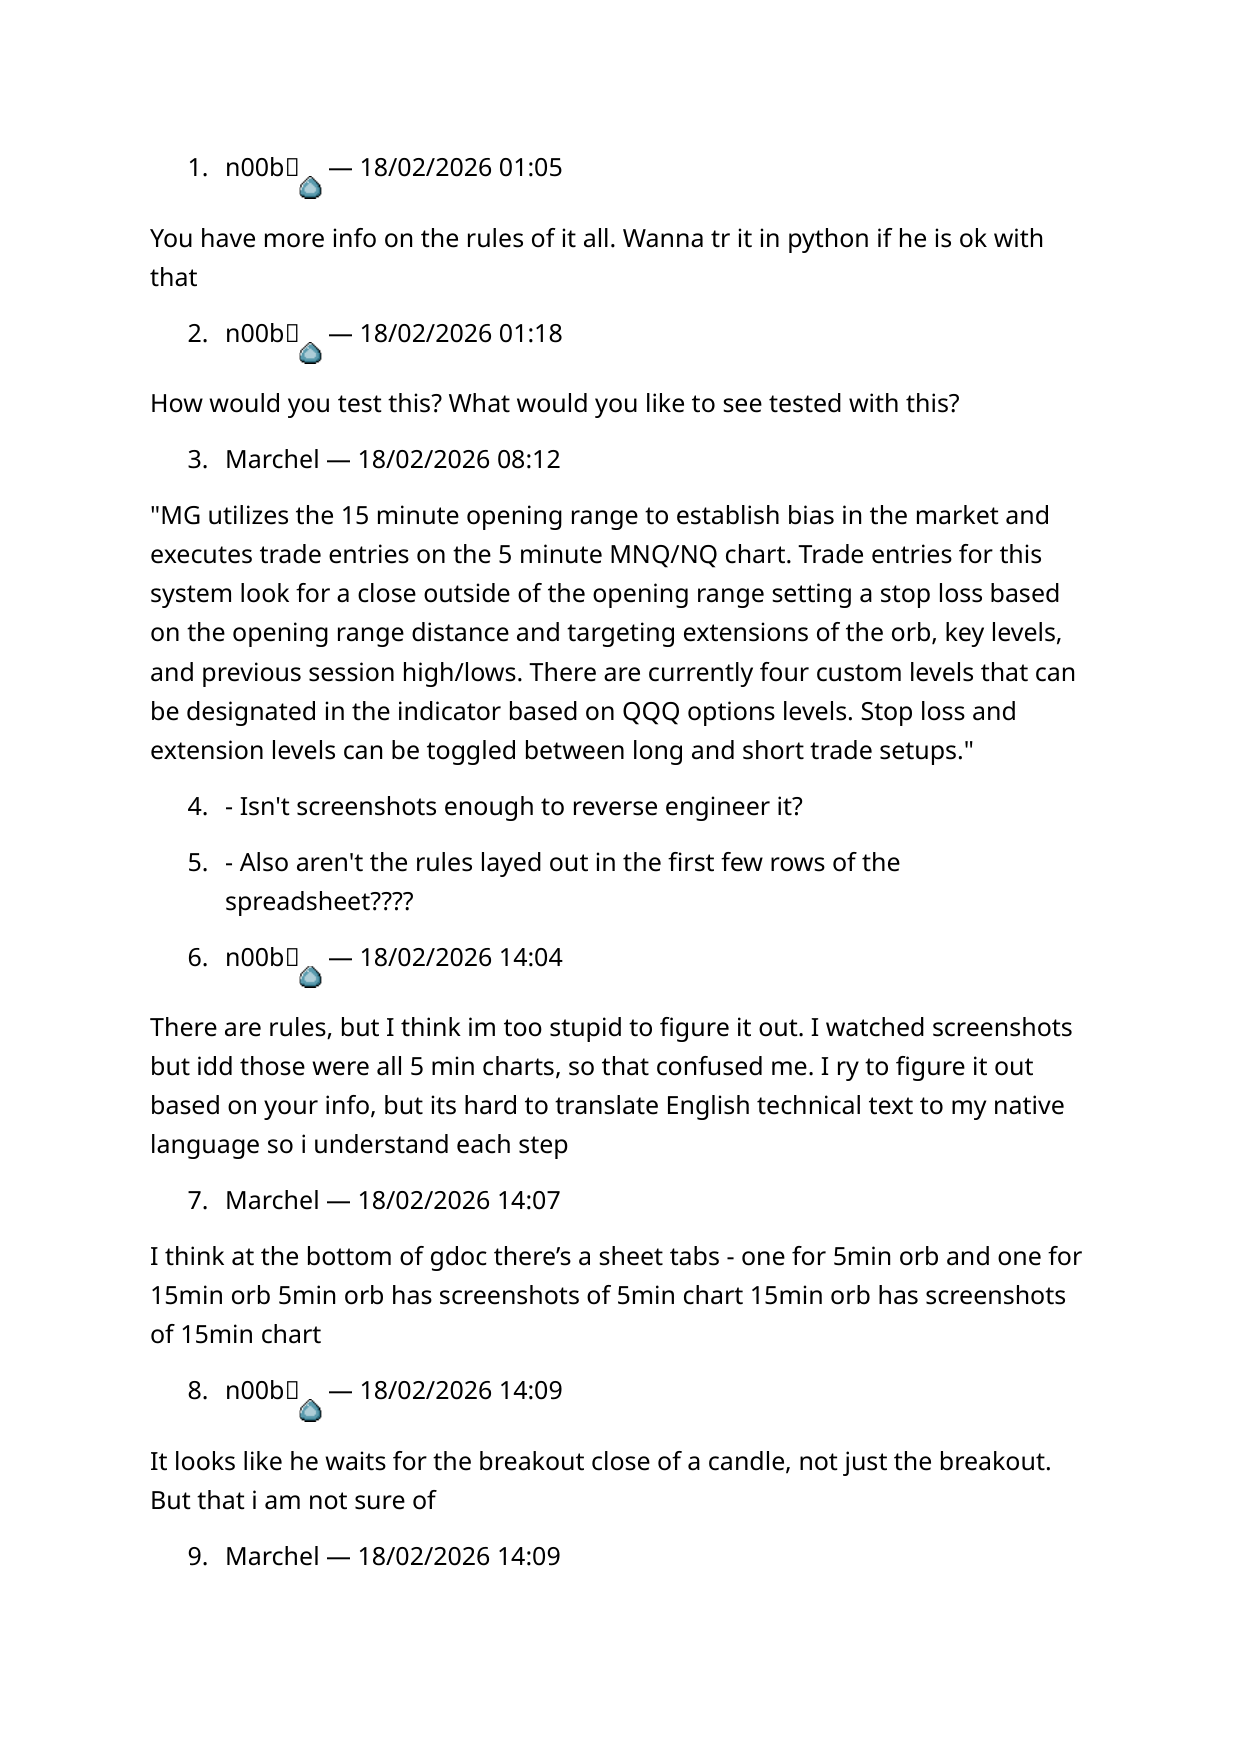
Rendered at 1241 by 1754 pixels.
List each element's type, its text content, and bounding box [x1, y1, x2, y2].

list n00b🤘 — 18/02/2026 14:09 [187, 1373, 1090, 1422]
text It looks like he waits for the breakout close of a candle, not just the breakout. But that i am not sure of [150, 1443, 1090, 1517]
text There are rules, but I think im too stupid to figure it out. I watched screenshots but idd those were all 5 min charts, so that confused me. I ry to figure it out based on your info, but its hard to translate English technical text to my native language so i understand each step [150, 1009, 1090, 1161]
list Marchel — 18/02/2026 08:12 [187, 442, 1090, 476]
list n00b🤘 — 18/02/2026 14:04 [187, 939, 1090, 988]
list - Also aren't the rules layed out in the first few rows of the spreadsheet???? [187, 844, 1090, 917]
text "MG utilizes the 15 minute opening range to establish bias in the market and executes trade entries on the 5 minute MNQ/NQ chart. Trade entries for this system look for a close outside of the opening range setting a stop loss based on the opening range distance and targeting extensions of the orb, key levels, and previous session high/lows. There are currently four custom levels that can be designated in the indicator based on QQQ options levels. Stop loss and extension levels can be toggled between long and short trade setups." [150, 497, 1090, 767]
list Marchel — 18/02/2026 14:09 [187, 1538, 1090, 1572]
text How would you test this? What would you like to see tested with this? [150, 386, 1090, 420]
text You have more info on the rules of it all. Wanna tr it in python if he is ok with that [150, 220, 1090, 294]
list Marchel — 18/02/2026 14:07 [187, 1183, 1090, 1217]
list n00b🤘 — 18/02/2026 01:05 [187, 150, 1090, 199]
list - Isn't screenshots enough to reverse engineer it? [187, 788, 1090, 822]
text I think at the bottom of gdoc there’s a sheet tabs - one for 5min orb and one for 15min orb 5min orb has screenshots of 5min chart 15min orb has screenshots of 15min chart [150, 1239, 1090, 1351]
list n00b🤘 — 18/02/2026 01:18 [187, 315, 1090, 364]
